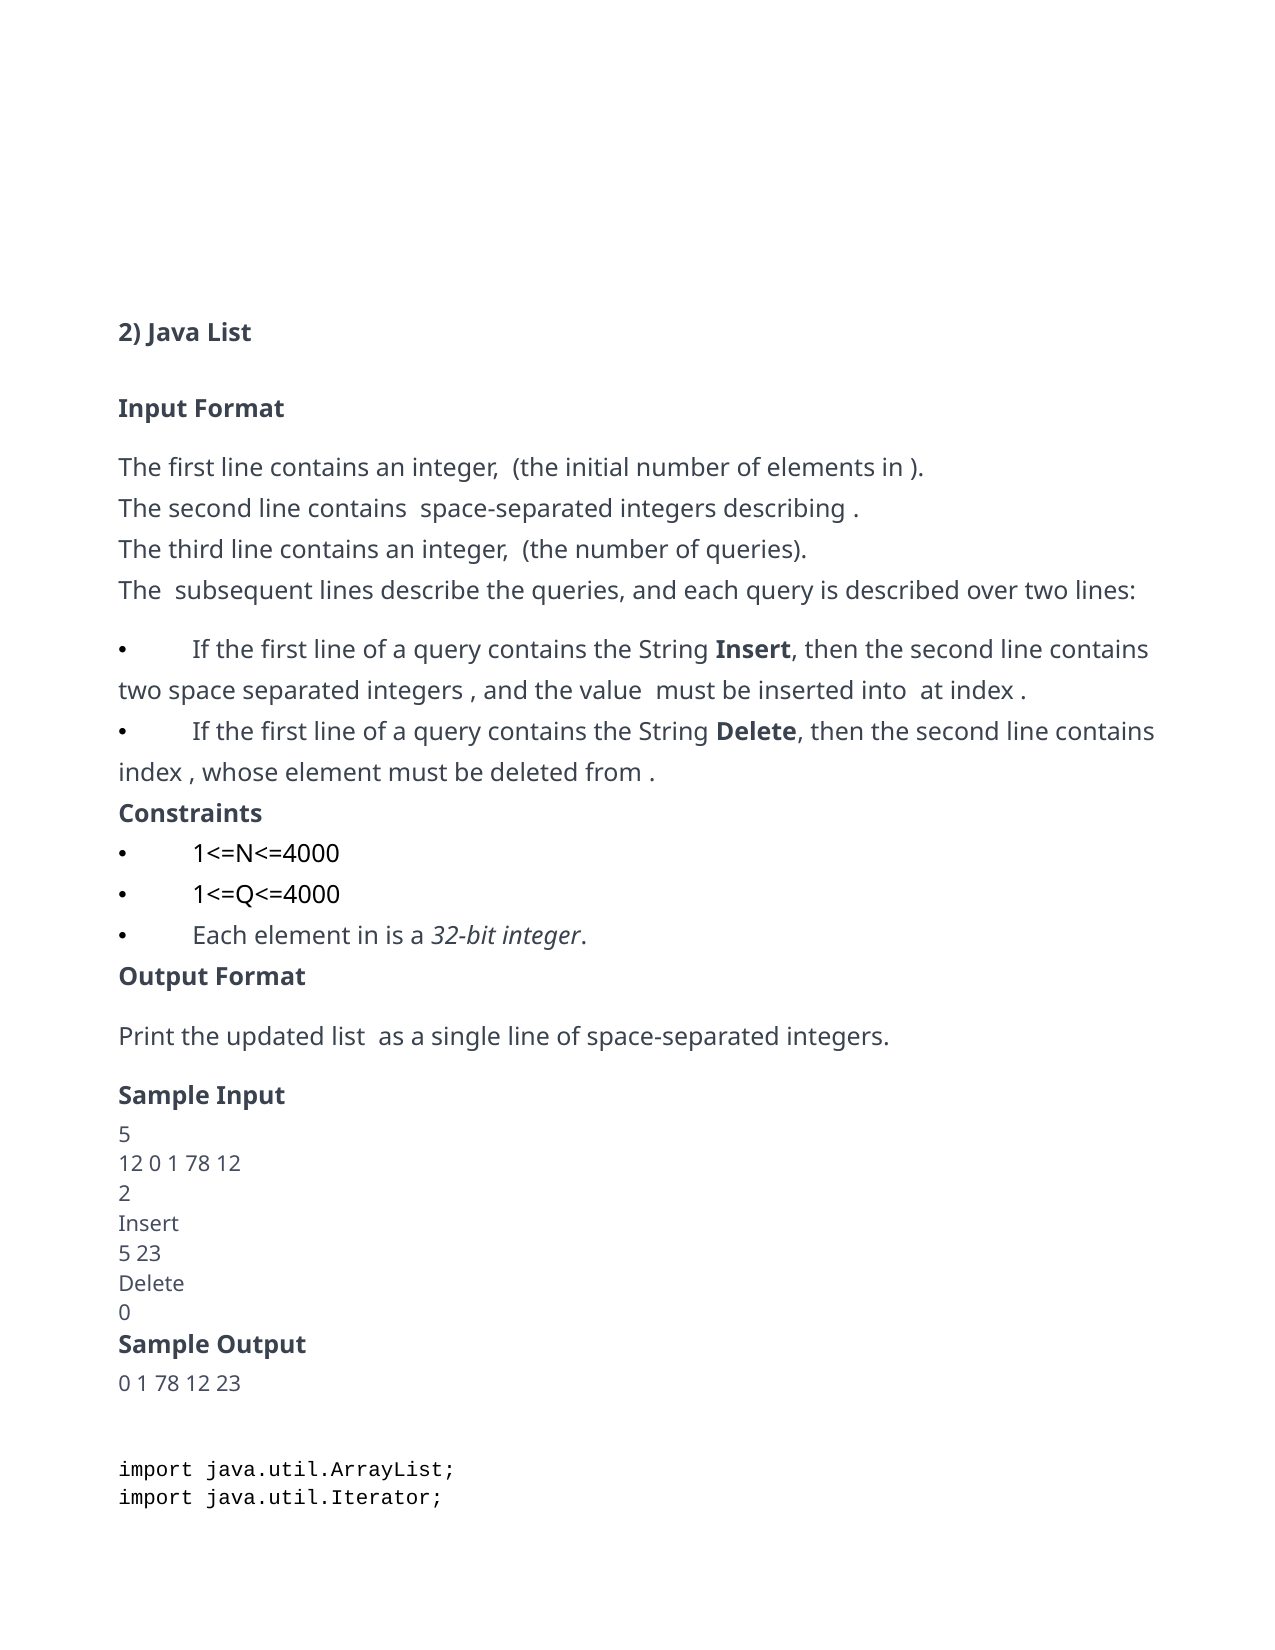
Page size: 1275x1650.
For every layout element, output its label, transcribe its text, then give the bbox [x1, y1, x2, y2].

text 0 [118, 1297, 1157, 1327]
text 0 1 78 12 23 [118, 1368, 1157, 1398]
text Sample Input [118, 1078, 1157, 1112]
list 1<=N<=4000 [118, 836, 1157, 870]
text Delete [118, 1268, 1157, 1297]
text import java.util.ArrayList; [118, 1454, 1157, 1482]
text Sample Output [118, 1327, 1157, 1361]
text 2 [118, 1178, 1157, 1208]
text Output Format [118, 959, 1157, 993]
text The first line contains an integer, (the initial number of elements in ). The second line contains space-separated integers describing . The third line contains an integer, (the number of queries). The subsequent lines describe the queries, and each query is described over two lines: [118, 450, 1157, 606]
list 1<=Q<=4000 [118, 877, 1157, 911]
text 2) Java List [118, 315, 1157, 349]
list Each element in is a 32-bit integer. [118, 918, 1157, 952]
text import java.util.Iterator; [118, 1482, 1157, 1510]
text Print the updated list as a single line of space-separated integers. [118, 1018, 1157, 1052]
text Input Format [118, 390, 1157, 424]
text Insert [118, 1208, 1157, 1238]
list If the first line of a query contains the String Insert, then the second line contains two space separated integers , and the value must be inserted into at index . [118, 632, 1157, 707]
list If the first line of a query contains the String Delete, then the second line contains index , whose element must be deleted from . [118, 714, 1157, 788]
text 5 [118, 1119, 1157, 1148]
text 12 0 1 78 12 [118, 1148, 1157, 1178]
text Constraints [118, 795, 1157, 829]
text 5 23 [118, 1238, 1157, 1268]
